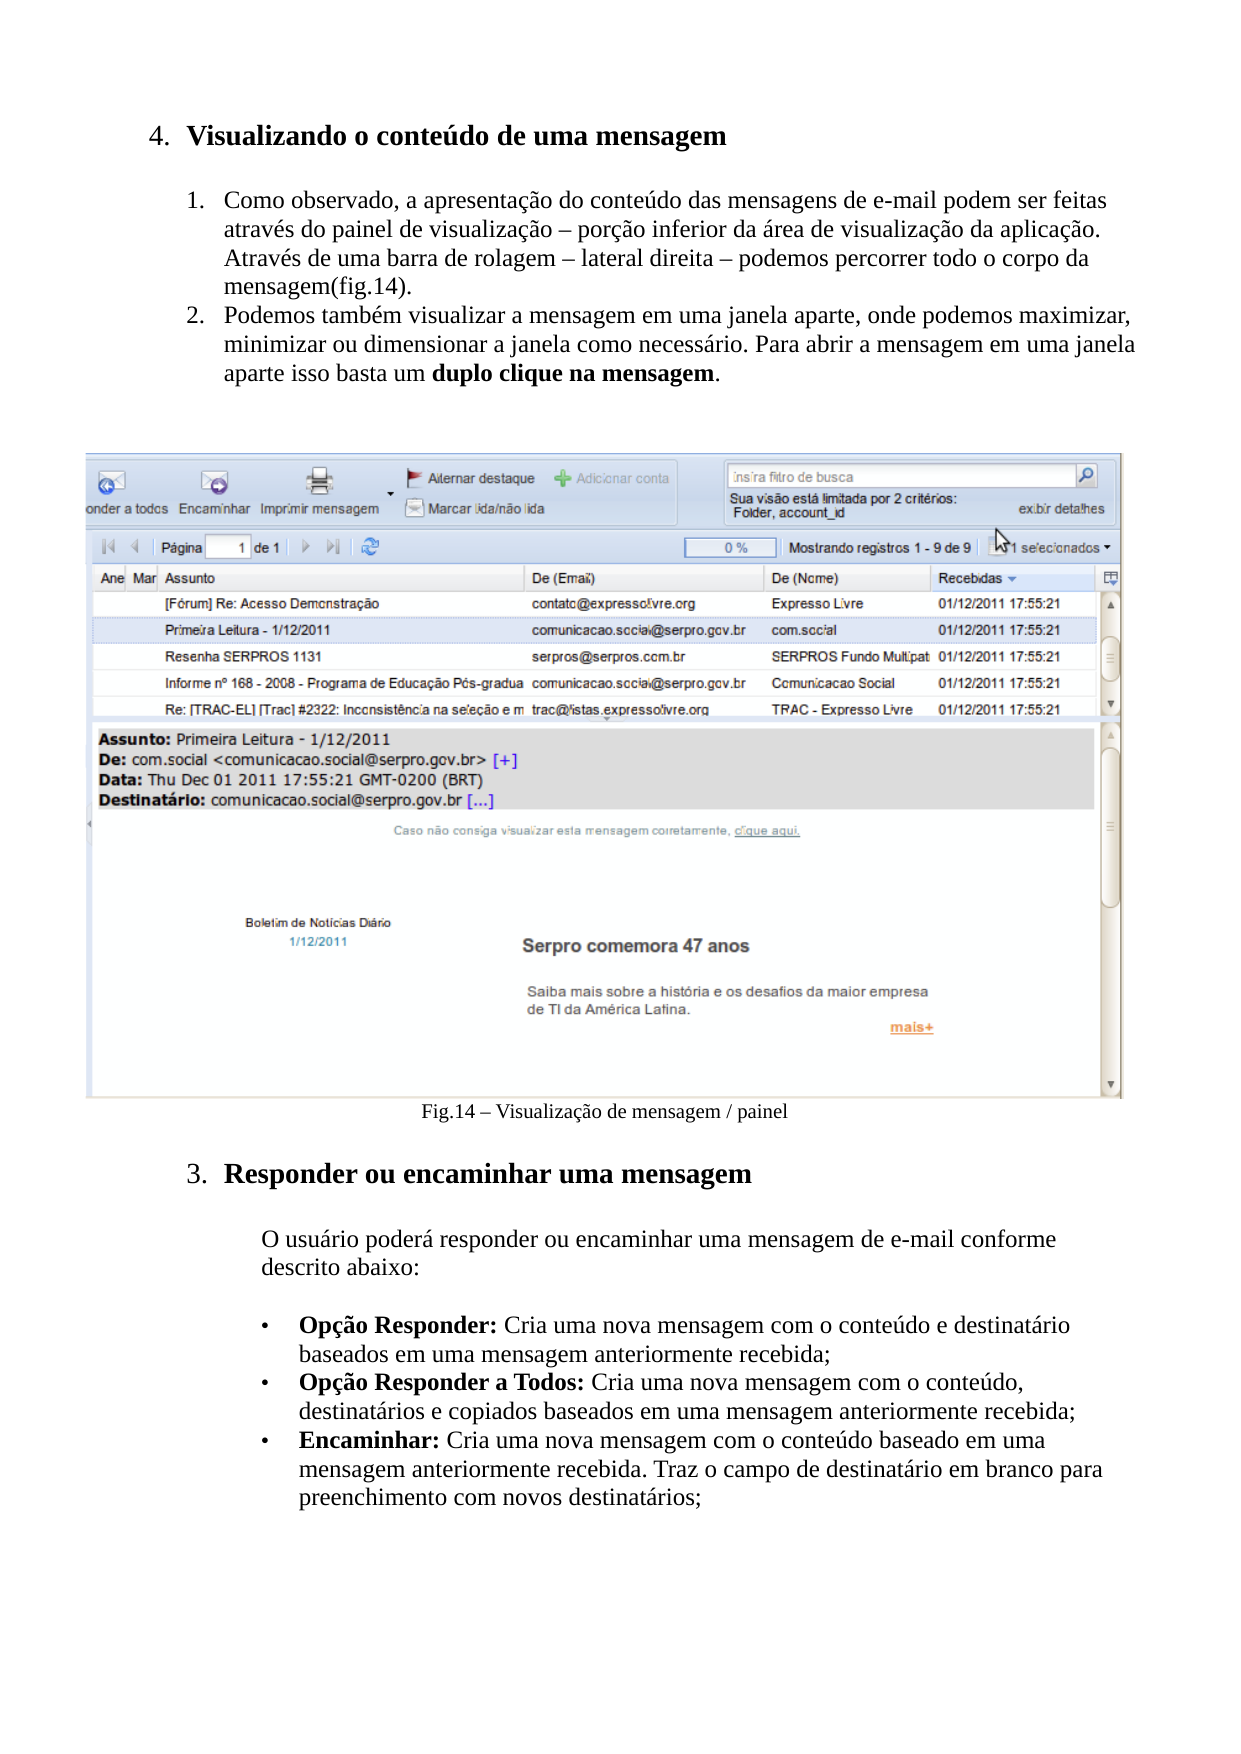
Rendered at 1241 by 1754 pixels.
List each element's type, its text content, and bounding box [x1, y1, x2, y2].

list Visualizando o conteúdo de uma mensagem [148, 118, 1136, 152]
picture [85, 453, 1124, 1099]
list Opção Responder: Cria uma nova mensagem com o conteúdo e destinatário baseados em uma mensagem anteriormente recebida; [261, 1310, 1136, 1367]
list Como observado, a apresentação do conteúdo das mensagens de e-mail podem ser feitas através do painel de visualização – porção inferior da área de visualização da aplicação. Através de uma barra de rolagem – lateral direita – podemos percorrer todo o corpo da mensagem(fig.14). [186, 185, 1136, 300]
text Fig.14 – Visualização de mensagem / painel [73, 453, 1136, 1123]
list Responder ou encaminhar uma mensagem [186, 1157, 1136, 1190]
list Encaminhar: Cria uma nova mensagem com o conteúdo baseado em uma mensagem anteriormente recebida. Traz o campo de destinatário em branco para preenchimento com novos destinatários; [261, 1425, 1136, 1511]
list Podemos também visualizar a mensagem em uma janela aparte, onde podemos maximizar, minimizar ou dimensionar a janela como necessário. Para abrir a mensagem em uma janela aparte isso basta um duplo clique na mensagem. [186, 300, 1136, 386]
list O usuário poderá responder ou encaminhar uma mensagem de e-mail conforme descrito abaixo: [223, 1224, 1136, 1281]
list Opção Responder a Todos: Cria uma nova mensagem com o conteúdo, destinatários e copiados baseados em uma mensagem anteriormente recebida; [261, 1367, 1136, 1425]
